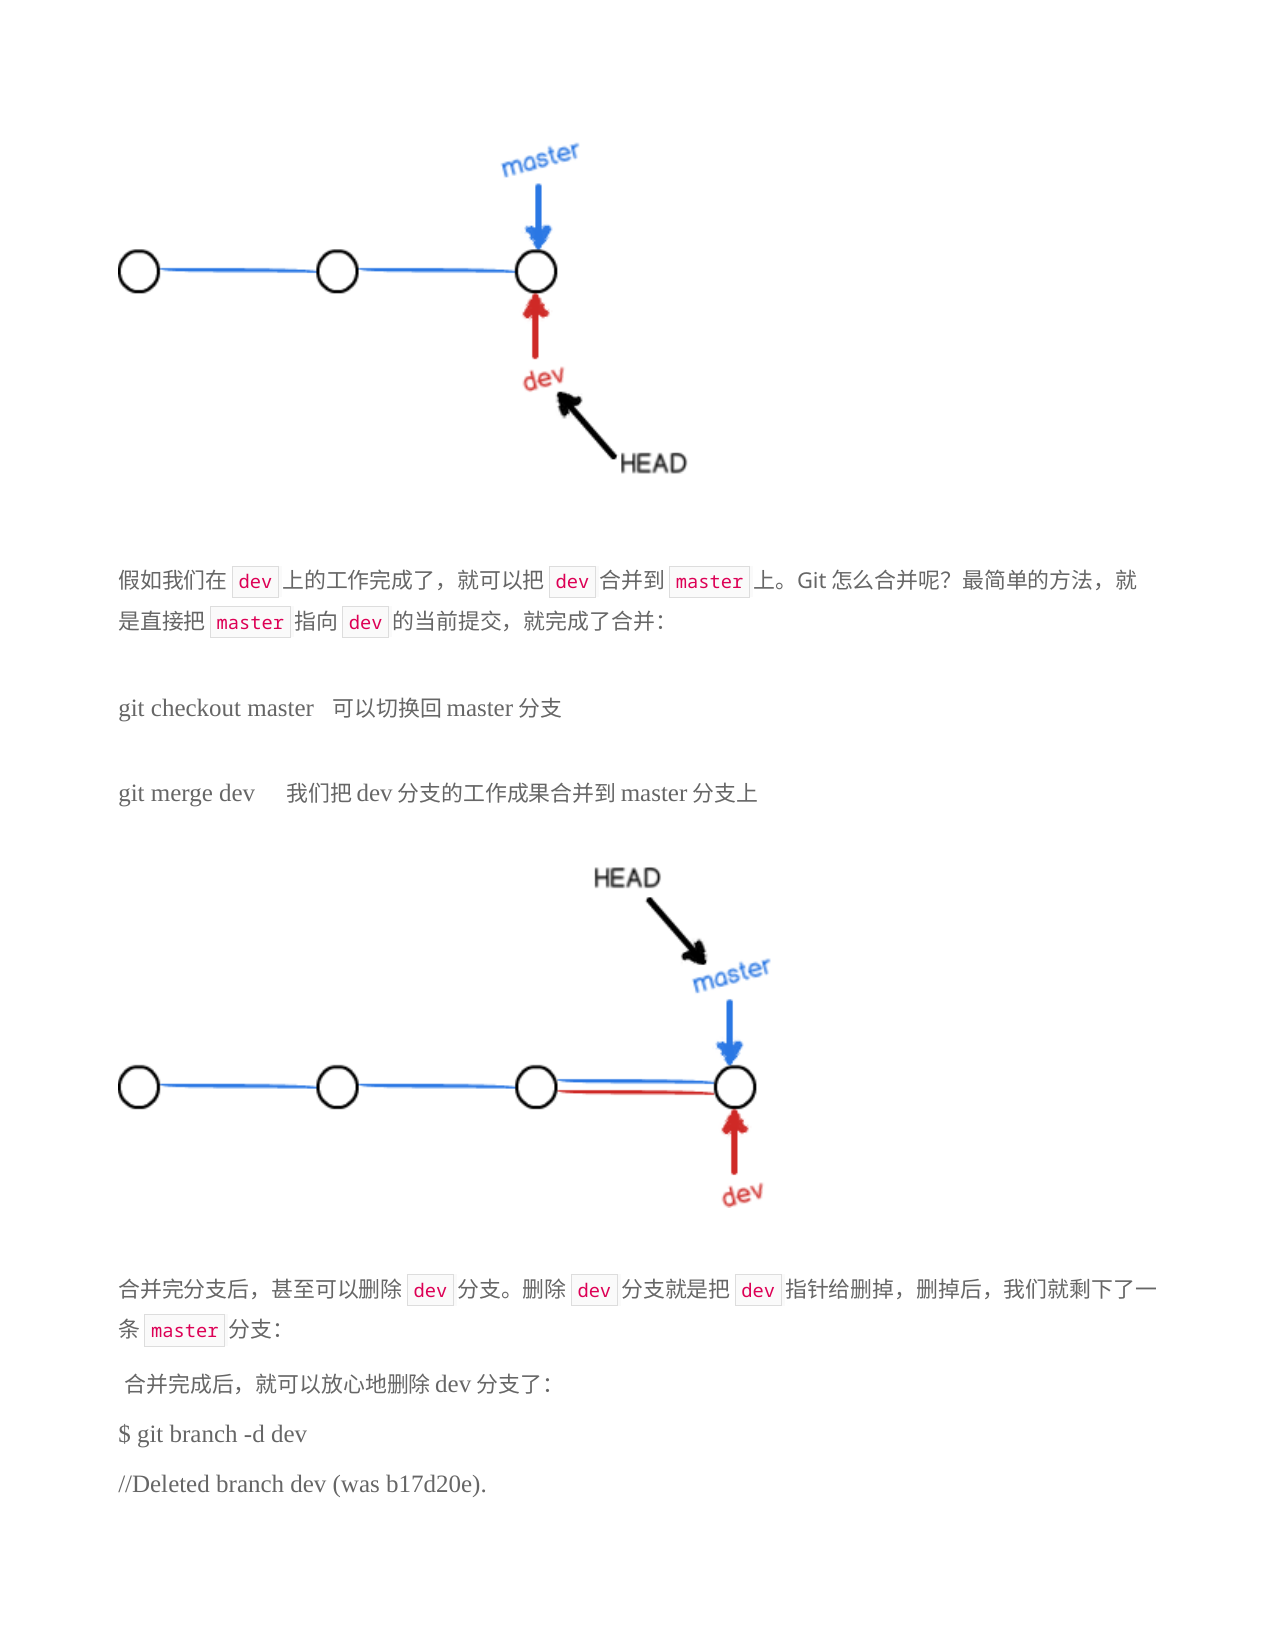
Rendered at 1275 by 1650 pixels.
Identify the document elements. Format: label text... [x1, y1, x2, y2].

text git checkout master 可以切换回master分支 [118, 691, 1157, 723]
text 合并完分支后，甚至可以删除dev分支。删除dev分支就是把dev指针给删掉，删掉后，我们就剩下了一条master分支： [118, 1237, 1157, 1346]
picture [118, 860, 779, 1208]
text git merge dev 我们把dev分支的工作成果合并到master分支上 [118, 776, 1157, 808]
text 假如我们在dev上的工作完成了，就可以把dev合并到master上。Git怎么合并呢？最简单的方法，就是直接把master指向dev的当前提交，就完成了合并： [118, 563, 1157, 637]
text 合并完成后，就可以放心地删除dev分支了： [118, 1367, 1157, 1399]
picture [118, 118, 692, 483]
text $ git branch -d dev [118, 1419, 1157, 1448]
text //Deleted branch dev (was b17d20e). [118, 1469, 1157, 1497]
